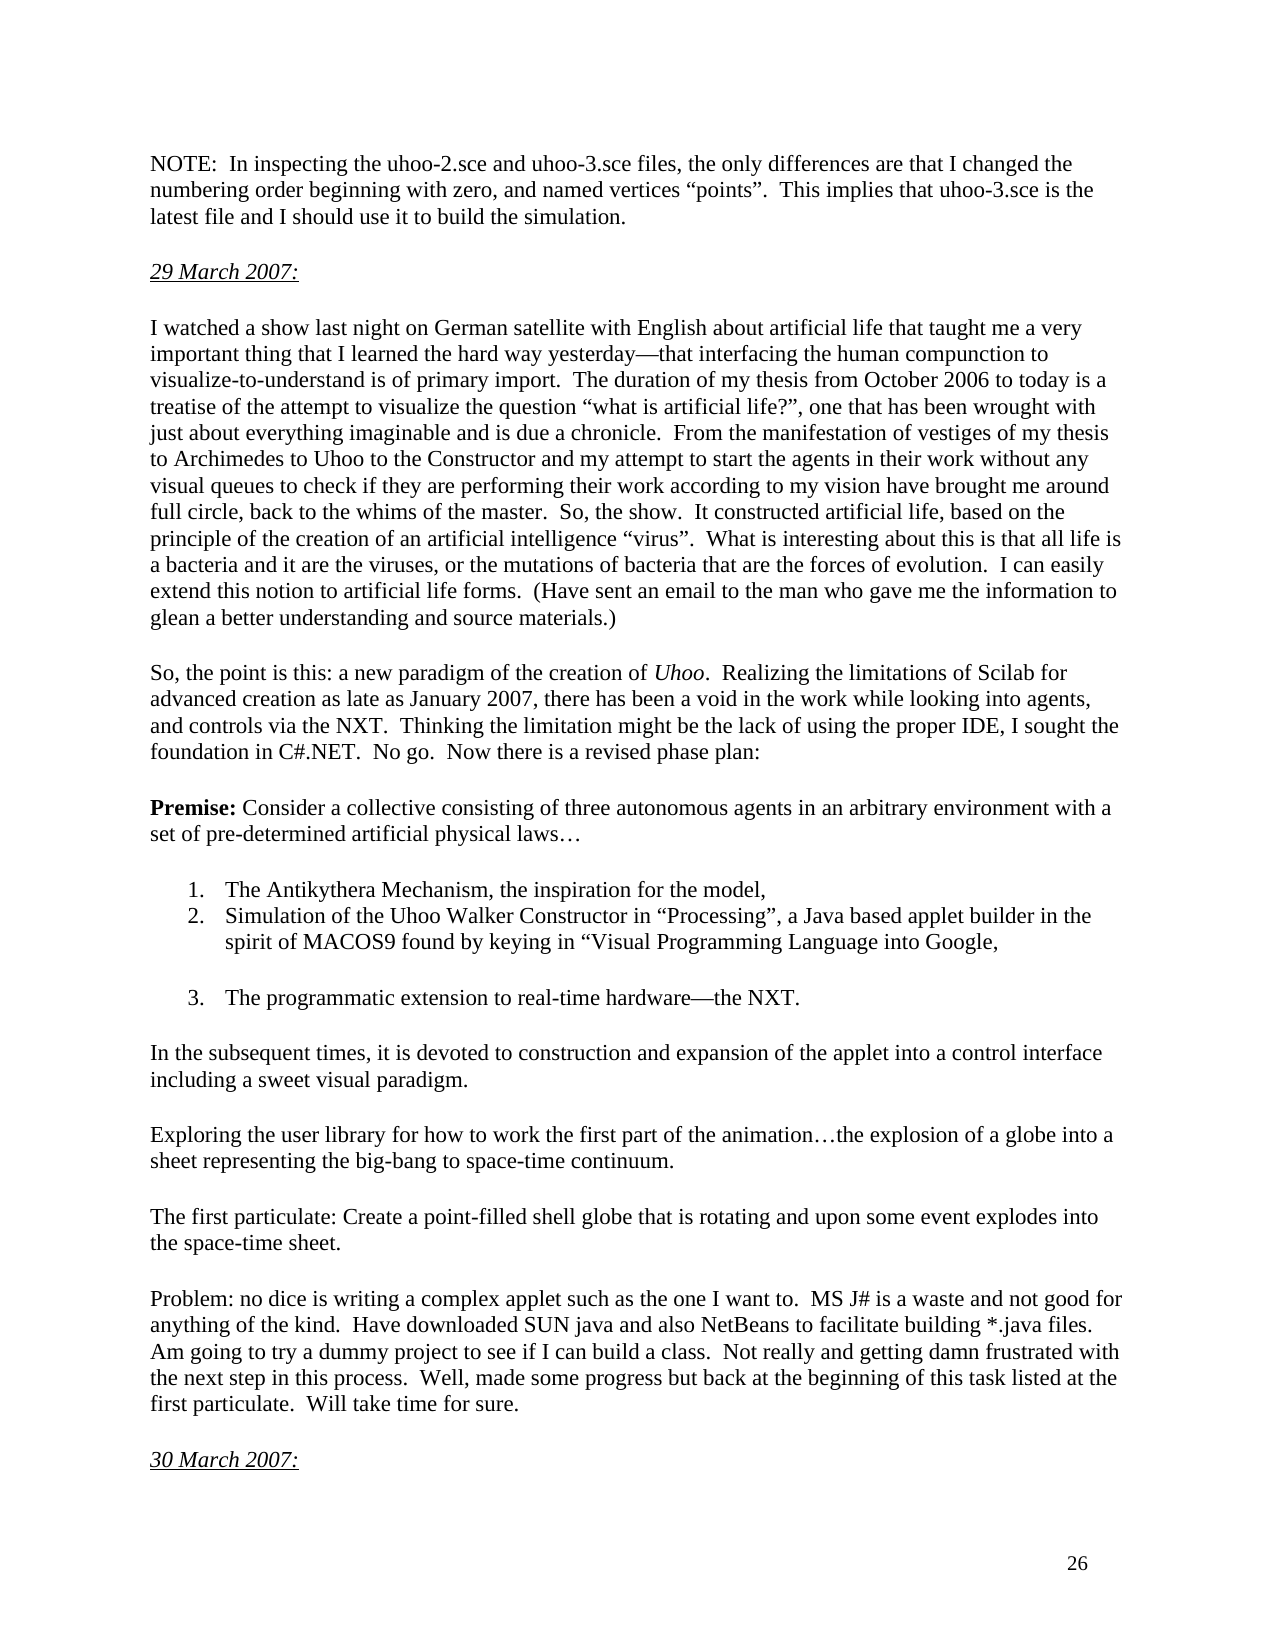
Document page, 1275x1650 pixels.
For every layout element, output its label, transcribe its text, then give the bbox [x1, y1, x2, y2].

text 30 March 2007: [150, 1446, 1125, 1472]
text In the subsequent times, it is devoted to construction and expansion of the applet into a control interface including a sweet visual paradigm. [150, 1039, 1125, 1092]
list The Antikythera Mechanism, the inspiration for the model, [187, 876, 1125, 902]
text Exploring the user library for how to work the first part of the animation…the explosion of a globe into a sheet representing the big-bang to space-time continuum. [150, 1121, 1125, 1174]
text NOTE: In inspecting the uhoo-2.sce and uhoo-3.sce files, the only differences are that I changed the numbering order beginning with zero, and named vertices “points”. This implies that uhoo-3.sce is the latest file and I should use it to build the simulation. [150, 150, 1125, 229]
text 29 March 2007: [150, 258, 1125, 284]
text I watched a show last night on German satellite with English about artificial life that taught me a very important thing that I learned the hard way yesterday—that interfacing the human compunction to visualize-to-understand is of primary import. The duration of my thesis from October 2006 to today is a treatise of the attempt to visualize the question “what is artificial life?”, one that has been wrought with just about everything imaginable and is due a chronicle. From the manifestation of vestiges of my thesis to Archimedes to Uhoo to the Constructor and my attempt to start the agents in their work without any visual queues to check if they are performing their work according to my vision have brought me around full circle, back to the whims of the master. So, the show. It constructed artificial life, based on the principle of the creation of an artificial intelligence “virus”. What is interesting about this is that all life is a bacteria and it are the viruses, or the mutations of bacteria that are the forces of evolution. I can easily extend this notion to artificial life forms. (Have sent an email to the man who gave me the information to glean a better understanding and source materials.) [150, 314, 1125, 630]
text So, the point is this: a new paradigm of the creation of Uhoo. Realizing the limitations of Scilab for advanced creation as late as January 2007, there has been a void in the work while looking into agents, and controls via the NXT. Thinking the limitation might be the lack of using the proper IDE, I sought the foundation in C#.NET. No go. Now there is a revised phase plan: [150, 659, 1125, 764]
list Simulation of the Uhoo Walker Constructor in “Processing”, a Java based applet builder in the spirit of MACOS9 found by keying in “Visual Programming Language into Google, [187, 902, 1125, 955]
text Problem: no dice is writing a complex applet such as the one I want to. MS J# is a waste and not good for anything of the kind. Have downloaded SUN java and also NetBeans to facilitate building *.java files. Am going to try a dummy project to see if I can build a class. Not really and getting damn frustrated with the next step in this process. Well, made some progress but back at the beginning of this task listed at the first particulate. Will take time for sure. [150, 1285, 1125, 1417]
text Premise: Consider a collective consisting of three autonomous agents in an arbitrary environment with a set of pre-determined artificial physical laws… [150, 794, 1125, 846]
text The first particulate: Create a point-filled shell globe that is rotating and upon some event explodes into the space-time sheet. [150, 1203, 1125, 1256]
list The programmatic extension to real-time hardware—the NXT. [187, 984, 1125, 1010]
